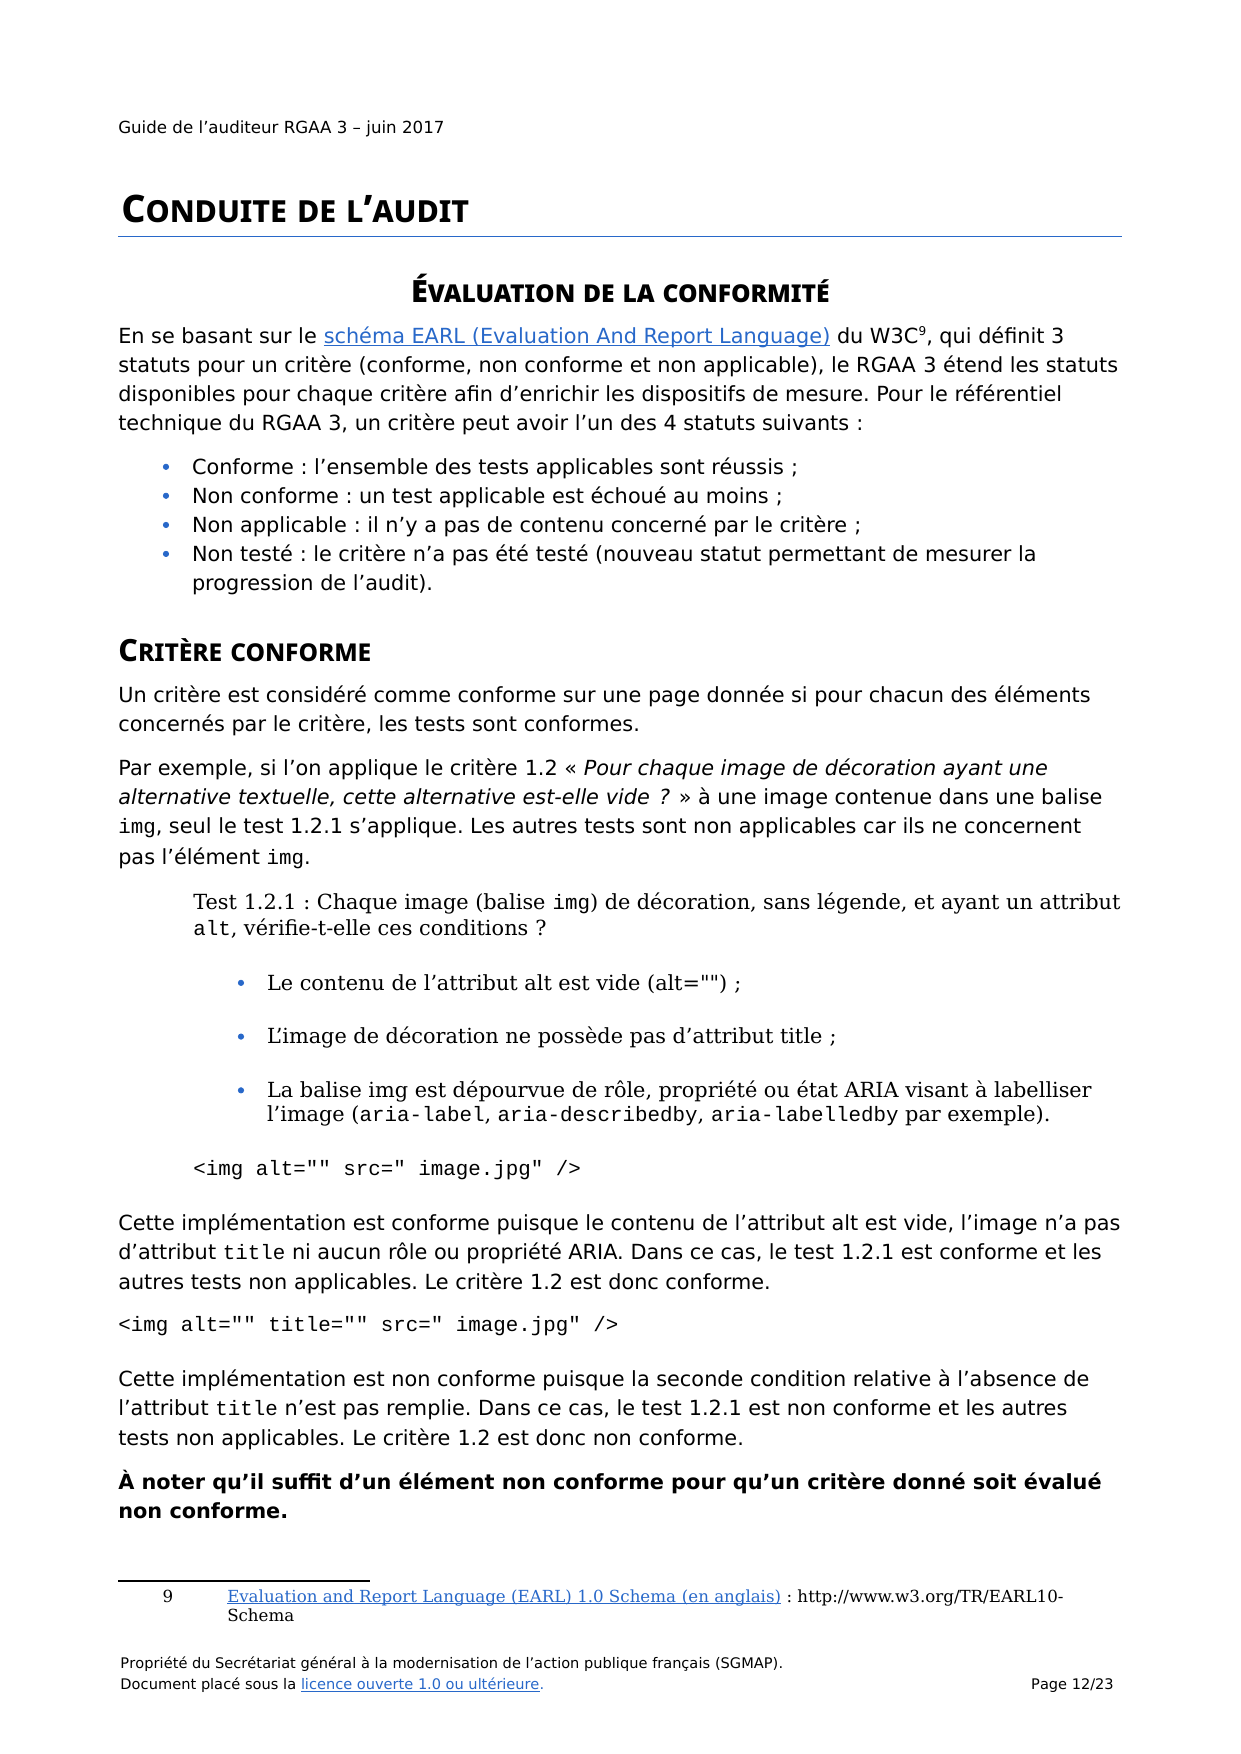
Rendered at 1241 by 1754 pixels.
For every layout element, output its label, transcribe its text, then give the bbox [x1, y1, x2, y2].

text <img alt="" title="" src=" image.jpg" /> [118, 1314, 1122, 1337]
text En se basant sur le schéma EARL (Evaluation And Report Language) du W3C, qui définit 3 statuts pour un critère (conforme, non conforme et non applicable), le RGAA 3 étend les statuts disponibles pour chaque critère afin d’enrichir les dispositifs de mesure. Pour le référentiel technique du RGAA 3, un critère peut avoir l’un des 4 statuts suivants : [118, 324, 1122, 435]
text À noter qu’il suffit d’un élément non conforme pour qu’un critère donné soit évalué non conforme. [118, 1470, 1122, 1523]
subtitle Critère conforme [118, 629, 1122, 671]
list L’image de décoration ne possède pas d’attribut title ; [237, 1024, 1122, 1049]
list La balise img est dépourvue de rôle, propriété ou état ARIA visant à labelliser l’image (aria-label, aria-describedby, aria-labelledby par exemple). [237, 1078, 1122, 1128]
text Un critère est considéré comme conforme sur une page donnée si pour chacun des éléments concernés par le critère, les tests sont conformes. [118, 683, 1122, 737]
list Non conforme : un test applicable est échoué au moins ; [162, 484, 1122, 508]
list Le contenu de l’attribut alt est vide (alt="") ; [237, 971, 1122, 995]
text Cette implémentation est non conforme puisque la seconde condition relative à l’absence de l’attribut title n’est pas remplie. Dans ce cas, le test 1.2.1 est non conforme et les autres tests non applicables. Le critère 1.2 est donc non conforme. [118, 1367, 1122, 1451]
text <img alt="" src=" image.jpg" /> [193, 1158, 1122, 1181]
text Par exemple, si l’on applique le critère 1.2 « Pour chaque image de décoration ayant une alternative textuelle, cette alternative est-elle vide ? » à une image contenue dans une balise img, seul le test 1.2.1 s’applique. Les autres tests sont non applicables car ils ne concernent pas l’élément img. [118, 756, 1122, 870]
list Non testé : le critère n’a pas été testé (nouveau statut permettant de mesurer la progression de l’audit). [162, 542, 1122, 595]
list Evaluation and Report Language (EARL) 1.0 Schema (en anglais) : http://www.w3.org/TR/EARL10-Schema [162, 1587, 1122, 1626]
list Conforme : l’ensemble des tests applicables sont réussis ; [162, 455, 1122, 479]
subtitle Évaluation de la conformité [118, 269, 1122, 311]
text Test 1.2.1 : Chaque image (balise img) de décoration, sans légende, et ayant un attribut alt, vérifie-t-elle ces conditions ? [193, 890, 1122, 941]
subtitle Conduite de l’audit [118, 179, 1122, 236]
list Non applicable : il n’y a pas de contenu concerné par le critère ; [162, 513, 1122, 537]
text Cette implémentation est conforme puisque le contenu de l’attribut alt est vide, l’image n’a pas d’attribut title ni aucun rôle ou propriété ARIA. Dans ce cas, le test 1.2.1 est conforme et les autres tests non applicables. Le critère 1.2 est donc conforme. [118, 1211, 1122, 1294]
